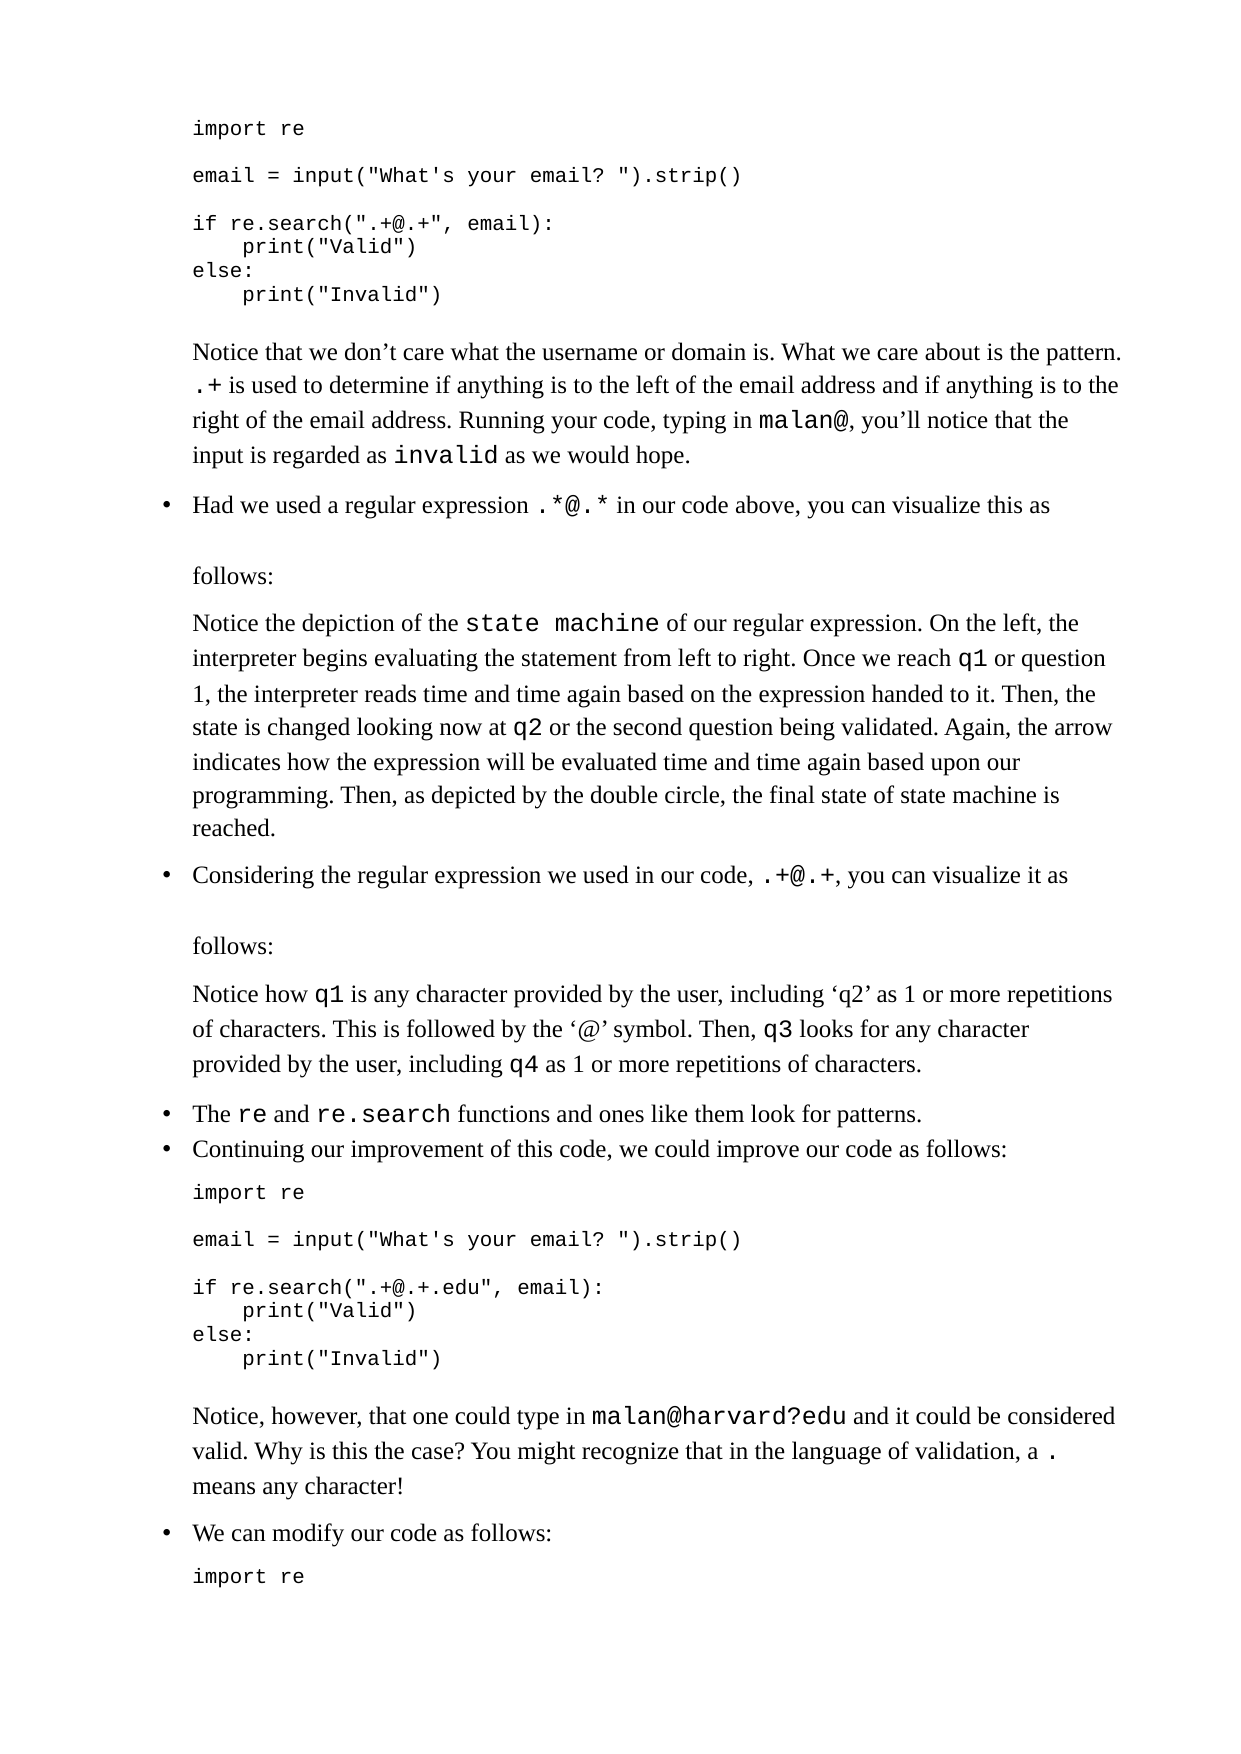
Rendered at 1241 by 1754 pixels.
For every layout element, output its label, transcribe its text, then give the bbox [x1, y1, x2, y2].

list Considering the regular expression we used in our code, .+@.+, you can visualize it as follows: [162, 860, 1122, 960]
list Notice the depiction of the state machine of our regular expression. On the left, the interpreter begins evaluating the statement from left to right. Once we reach q1 or question 1, the interpreter reads time and time again based on the expression handed to it. Then, the state is changed looking now at q2 or the second question being validated. Again, the arrow indicates how the expression will be evaluated time and time again based upon our programming. Then, as depicted by the double circle, the final state of state machine is reached. [162, 608, 1122, 842]
list Notice how q1 is any character provided by the user, including ‘q2’ as 1 or more repetitions of characters. This is followed by the ‘@’ symbol. Then, q3 looks for any character provided by the user, including q4 as 1 or more repetitions of characters. [162, 979, 1122, 1080]
list import re [162, 1182, 1122, 1206]
list We can modify our code as follows: [162, 1518, 1122, 1547]
list else: [162, 260, 1122, 284]
list import re [162, 118, 1122, 142]
list print("Invalid") [162, 1348, 1122, 1371]
list The re and re.search functions and ones like them look for patterns. [162, 1099, 1122, 1130]
list print("Invalid") [162, 284, 1122, 307]
list print("Valid") [162, 236, 1122, 260]
list Had we used a regular expression .*@.* in our code above, you can visualize this as follows: [162, 490, 1122, 589]
list Notice that we don’t care what the username or domain is. What we care about is the pattern. .+ is used to determine if anything is to the left of the email address and if anything is to the right of the email address. Running your code, typing in malan@, you’ll notice that the input is regarded as invalid as we would hope. [162, 337, 1122, 471]
list if re.search(".+@.+", email): [162, 213, 1122, 236]
list email = input("What's your email? ").strip() [162, 165, 1122, 189]
list Notice, however, that one could type in malan@harvard?edu and it could be considered valid. Why is this the case? You might recognize that in the language of validation, a . means any character! [162, 1401, 1122, 1500]
list email = input("What's your email? ").strip() [162, 1229, 1122, 1253]
list print("Valid") [162, 1300, 1122, 1324]
list if re.search(".+@.+.edu", email): [162, 1277, 1122, 1300]
list else: [162, 1324, 1122, 1348]
list Continuing our improvement of this code, we could improve our code as follows: [162, 1134, 1122, 1163]
list import re [162, 1566, 1122, 1590]
